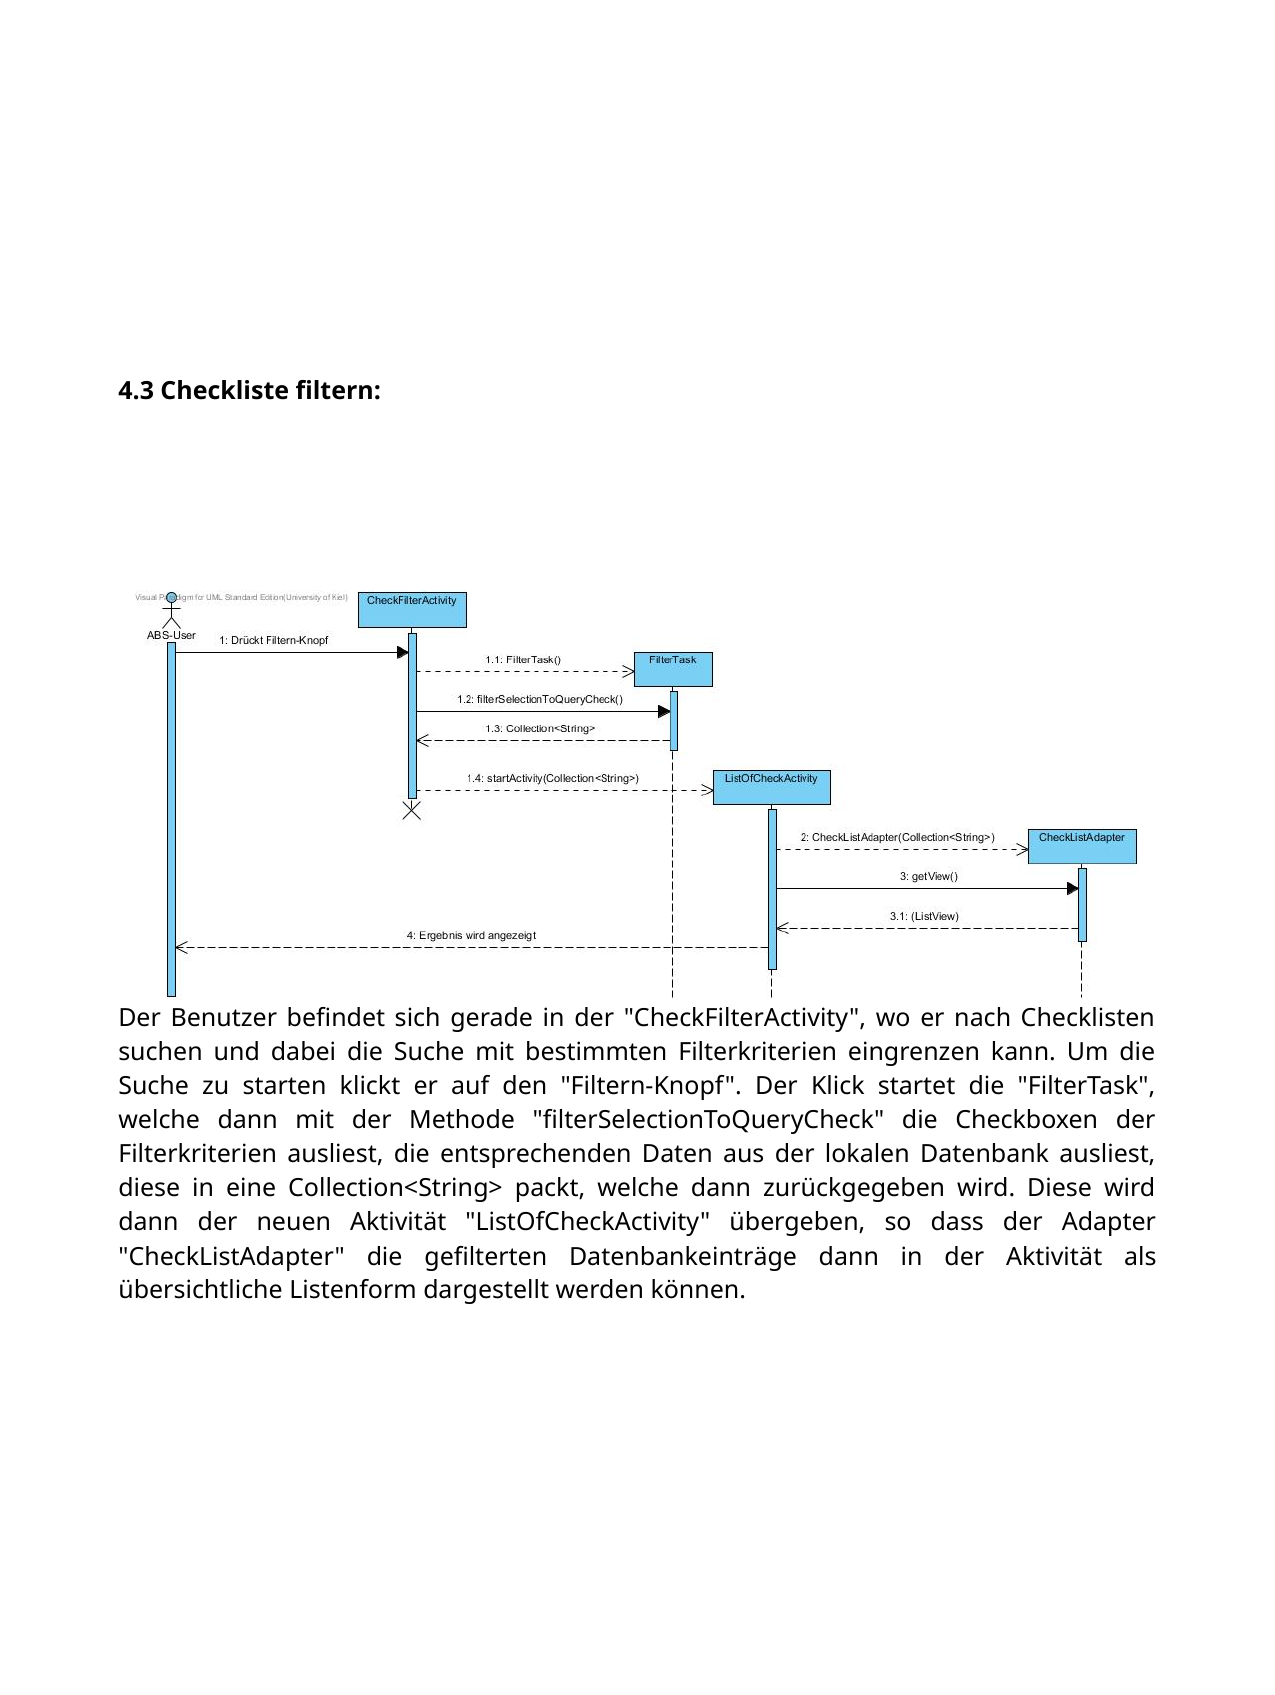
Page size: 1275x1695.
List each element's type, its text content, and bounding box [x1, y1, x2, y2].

text Der Benutzer befindet sich gerade in der "CheckFilterActivity", wo er nach Checklisten suchen und dabei die Suche mit bestimmten Filterkriterien eingrenzen kann. Um die Suche zu starten klickt er auf den "Filtern-Knopf". Der Klick startet die "FilterTask", welche dann mit der Methode "filterSelectionToQueryCheck" die Checkboxen der Filterkriterien ausliest, die entsprechenden Daten aus der lokalen Datenbank ausliest, diese in eine Collection<String> packt, welche dann zurückgegeben wird. Diese wird dann der neuen Aktivität "ListOfCheckActivity" übergeben, so dass der Adapter "CheckListAdapter" die gefilterten Datenbankeinträge dann in der Aktivität als übersichtliche Listenform dargestellt werden können. [118, 720, 1157, 1306]
subtitle 4.3 Checkliste filtern: [118, 372, 1157, 407]
